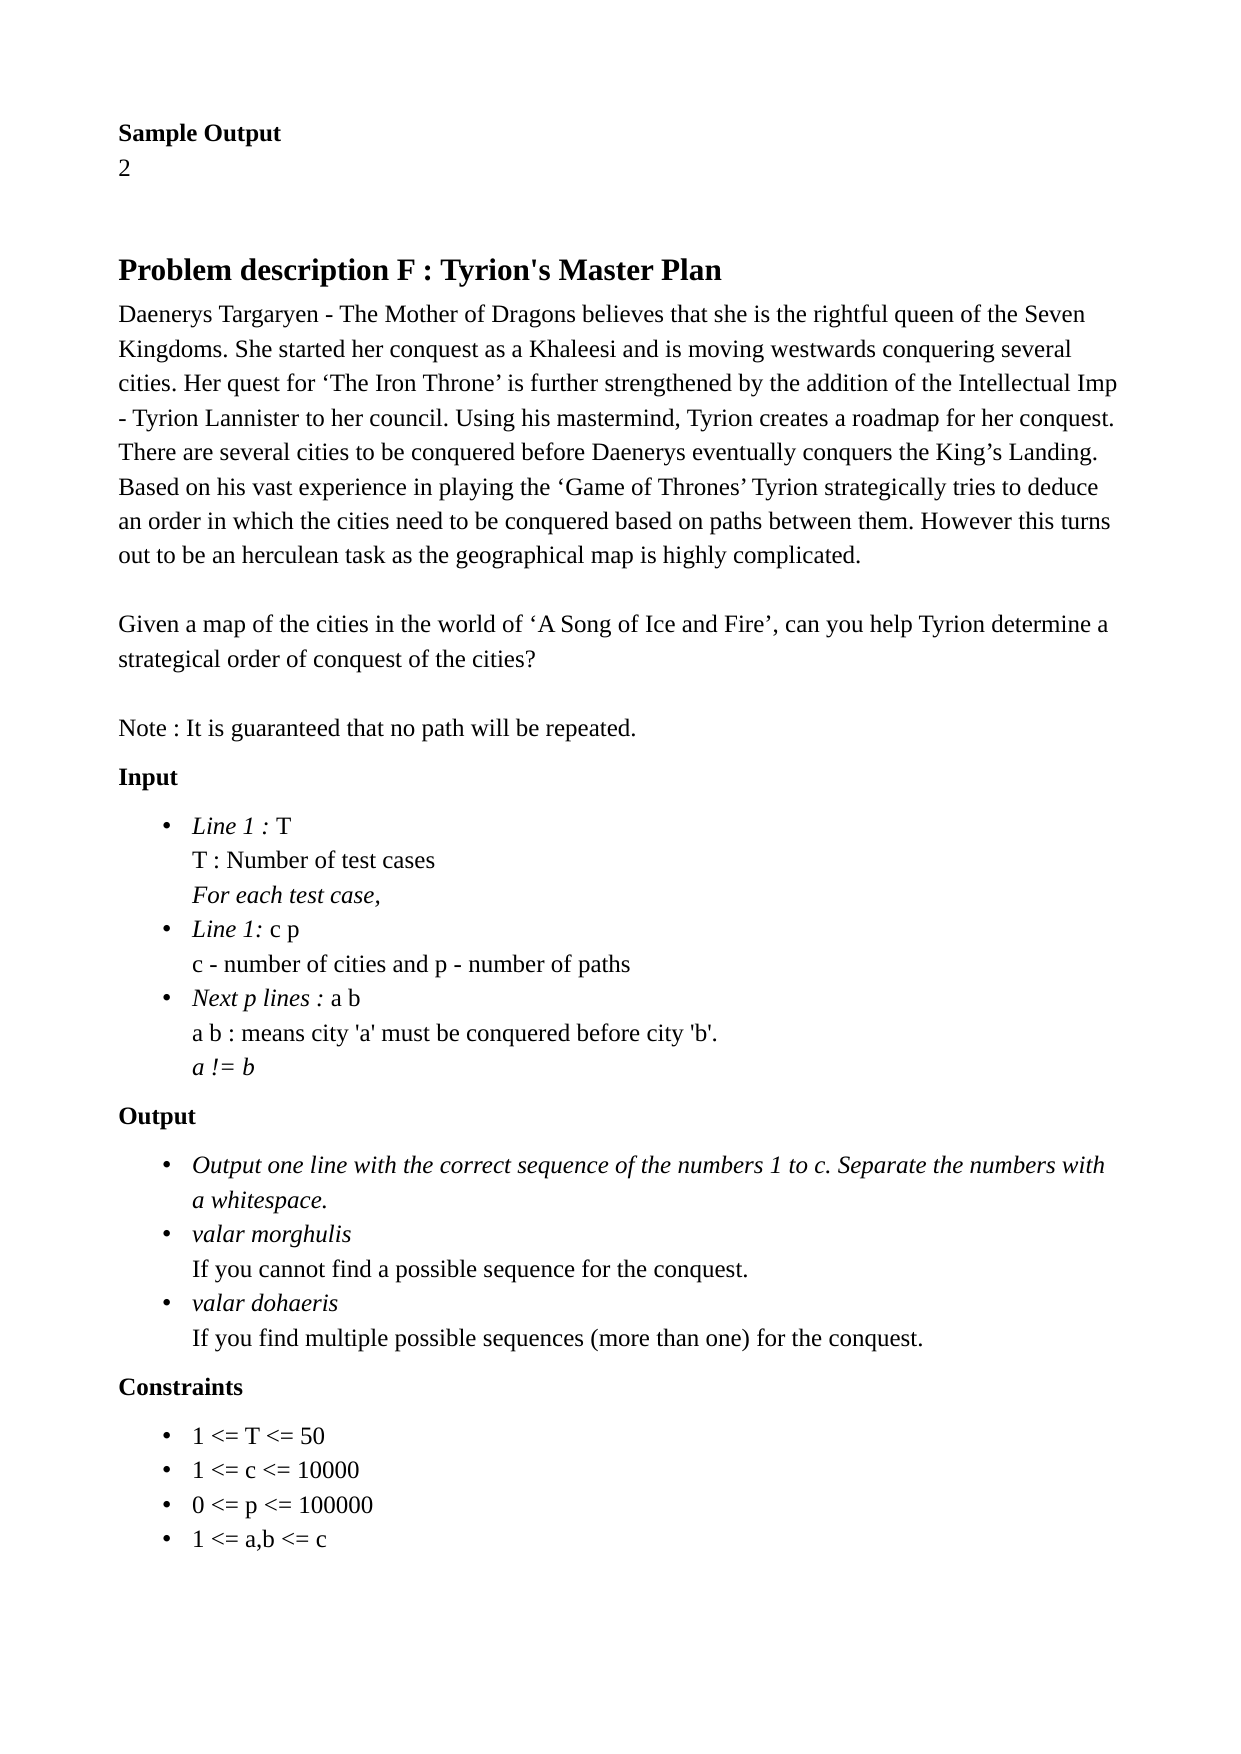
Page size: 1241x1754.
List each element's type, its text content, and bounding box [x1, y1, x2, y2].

text Output [118, 1101, 1122, 1130]
list 0 <= p <= 100000 [162, 1490, 1122, 1519]
text Daenerys Targaryen - The Mother of Dragons believes that she is the rightful queen of the Seven Kingdoms. She started her conquest as a Khaleesi and is moving westwards conquering several cities. Her quest for ‘The Iron Throne’ is further strengthened by the addition of the Intellectual Imp - Tyrion Lannister to her council. Using his mastermind, Tyrion creates a roadmap for her conquest. There are several cities to be conquered before Daenerys eventually conquers the King’s Landing. Based on his vast experience in playing the ‘Game of Thrones’ Tyrion strategically tries to deduce an order in which the cities need to be conquered based on paths between them. However this turns out to be an herculean task as the geographical map is highly complicated. Given a map of the cities in the world of ‘A Song of Ice and Fire’, can you help Tyrion determine a strategical order of conquest of the cities? Note : It is guaranteed that no path will be repeated. [118, 299, 1122, 742]
list Next p lines : a b a b : means city 'a' must be conquered before city 'b'. a != b [162, 983, 1122, 1081]
list 1 <= c <= 10000 [162, 1456, 1122, 1484]
list 1 <= T <= 50 [162, 1421, 1122, 1450]
subtitle Problem description F : Tyrion's Master Plan [118, 251, 1122, 287]
list valar dohaeris If you find multiple possible sequences (more than one) for the conquest. [162, 1288, 1122, 1352]
list Line 1 : T T : Number of test cases For each test case, [162, 811, 1122, 909]
list Line 1: c p c - number of cities and p - number of paths [162, 914, 1122, 978]
list valar morghulis If you cannot find a possible sequence for the conquest. [162, 1219, 1122, 1283]
text Sample Output 2 [118, 118, 1122, 216]
text Constraints [118, 1372, 1122, 1401]
list Output one line with the correct sequence of the numbers 1 to c. Separate the numbers with a whitespace. [162, 1151, 1122, 1214]
list 1 <= a,b <= c [162, 1524, 1122, 1553]
text Input [118, 762, 1122, 791]
